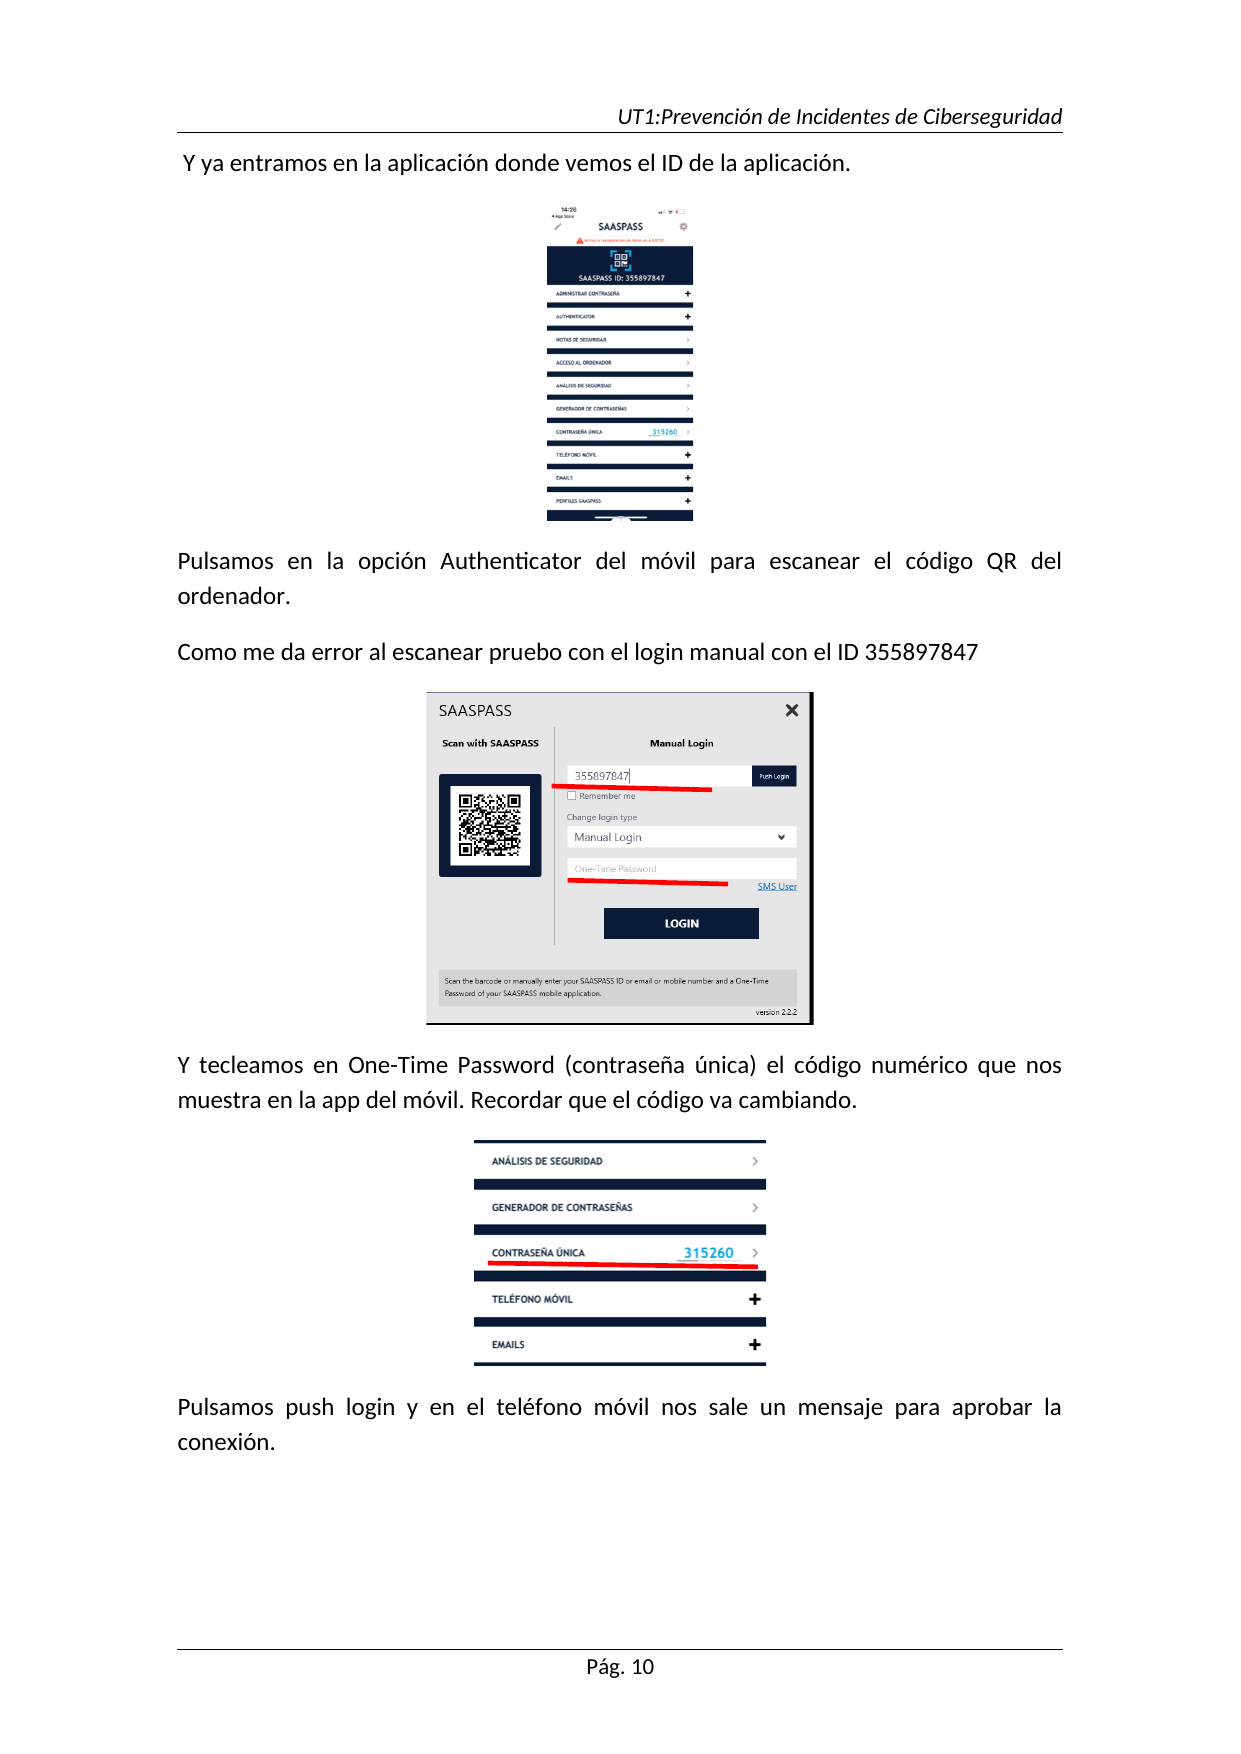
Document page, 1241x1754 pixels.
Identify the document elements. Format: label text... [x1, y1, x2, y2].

picture [547, 203, 694, 521]
text Y tecleamos en One-Time Password (contraseña única) el código numérico que nos muestra en la app del móvil. Recordar que el código va cambiando. [177, 1049, 1063, 1115]
text Como me da error al escanear pruebo con el login manual con el ID 355897847 [177, 636, 1063, 667]
text Pulsamos push login y en el teléfono móvil nos sale un mensaje para aprobar la conexión. [177, 1391, 1063, 1456]
text Y ya entramos en la aplicación donde vemos el ID de la aplicación. [177, 148, 1063, 178]
picture [426, 692, 814, 1025]
text Pulsamos en la opción Authenticator del móvil para escanear el código QR del ordenador. [177, 545, 1063, 611]
picture [474, 1140, 767, 1366]
